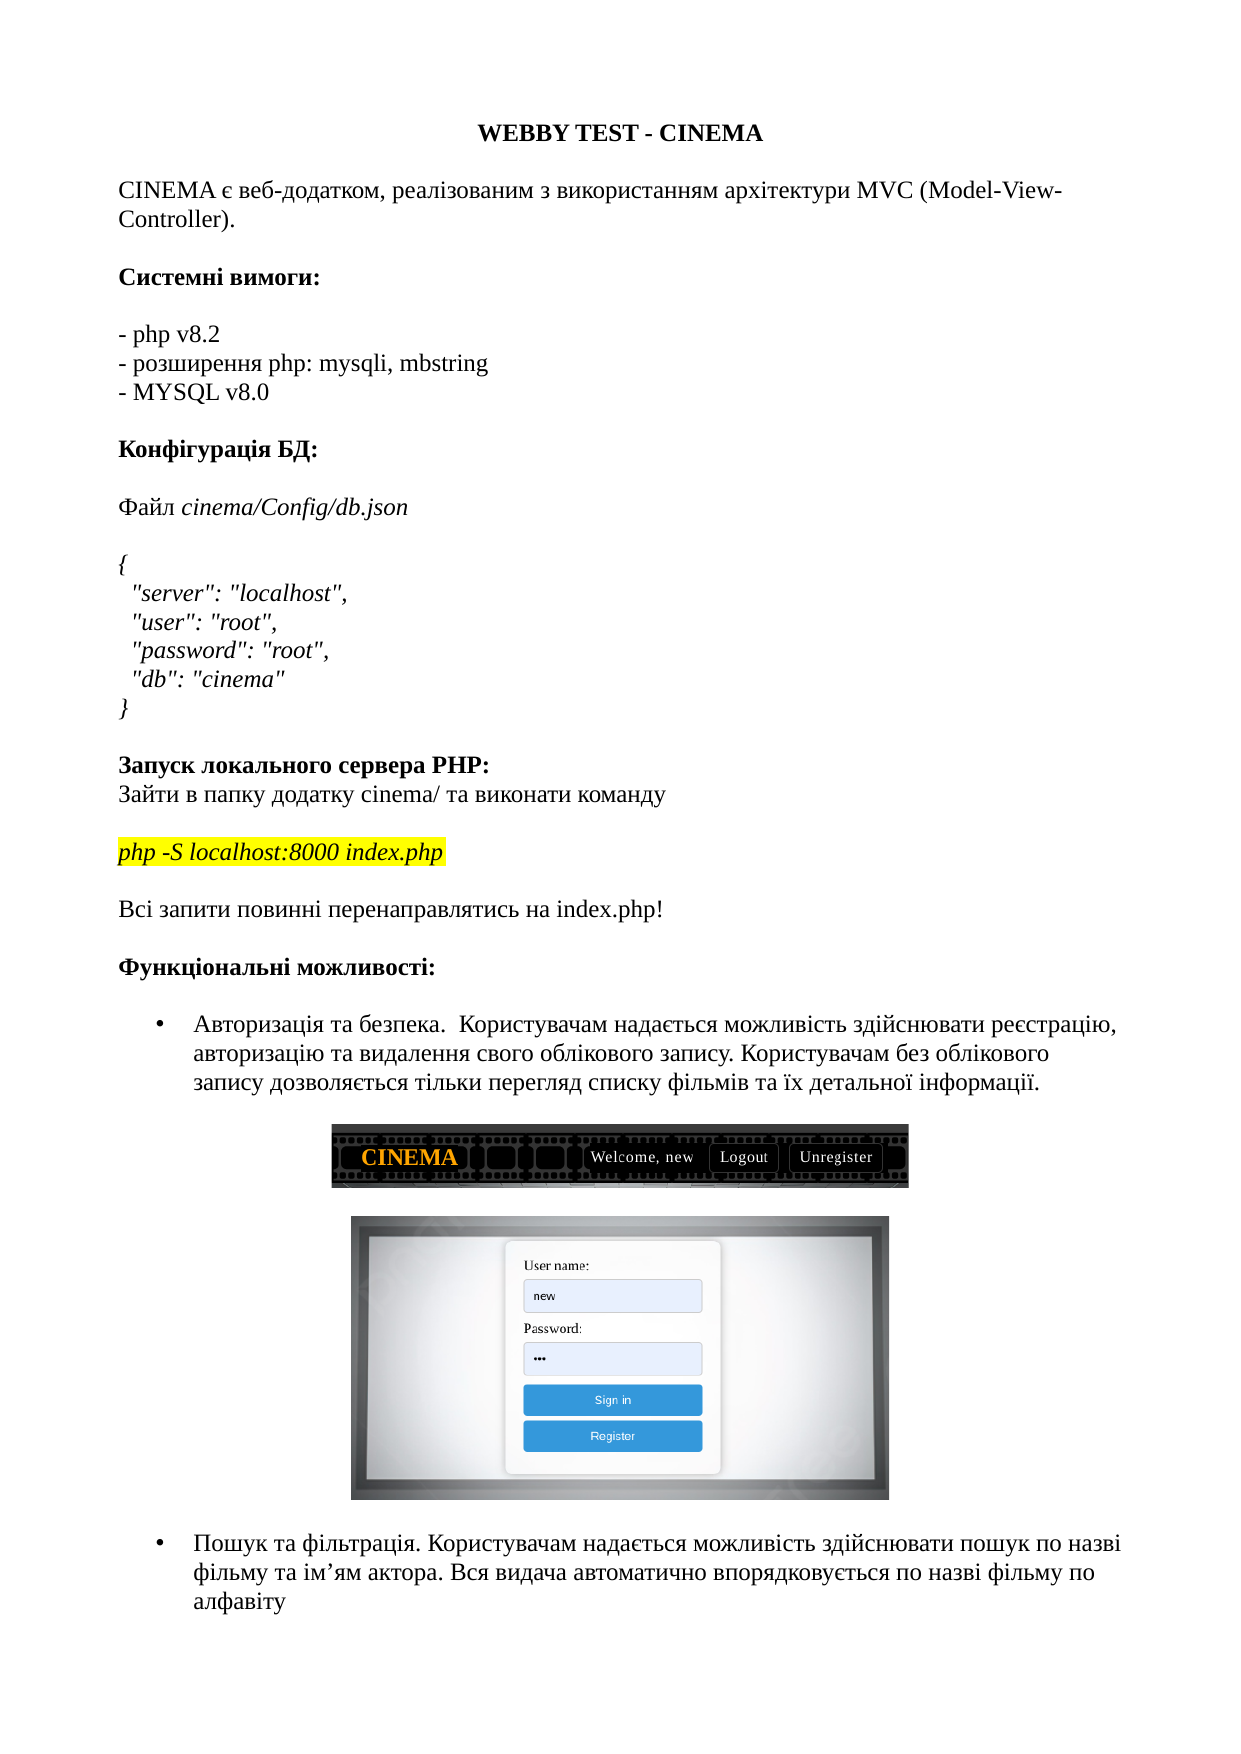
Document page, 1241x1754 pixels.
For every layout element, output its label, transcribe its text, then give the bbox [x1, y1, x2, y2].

text "user": "root", [118, 607, 1122, 636]
list Пошук та фільтрація. Користувачам надається можливість здійснювати пошук по назві фільму та ім’ям актора. Вся видача автоматично впорядковується по назві фільму по алфавіту [156, 1528, 1122, 1614]
text php -S localhost:8000 index.php [118, 837, 1122, 866]
text "server": "localhost", [118, 578, 1122, 607]
text } [118, 693, 1122, 722]
text { [118, 549, 1122, 578]
text Файл cinema/Config/db.json [118, 492, 1122, 521]
list Авторизація та безпека. Користувачам надається можливість здійснювати реєстрацію, авторизацію та видалення свого облікового запису. Користувачам без облікового запису дозволяється тільки перегляд списку фільмів та їх детальної інформації. [156, 1009, 1122, 1096]
text - розширення php: mysqli, mbstring [118, 348, 1122, 377]
picture [331, 1124, 909, 1188]
text Конфігурація БД: [118, 434, 1122, 463]
text WEBBY TEST - CINEMA [118, 118, 1122, 147]
picture [351, 1216, 890, 1500]
text CINEMA є веб-додатком, реалізованим з використанням архітектури MVC (Model-View-Controller). [118, 176, 1122, 233]
text Всі запити повинні перенаправлятись на index.php! [118, 894, 1122, 923]
text - MYSQL v8.0 [118, 377, 1122, 406]
text Системні вимоги: [118, 262, 1122, 291]
text Запуск локального сервера PHP: [118, 751, 1122, 779]
text "password": "root", [118, 636, 1122, 664]
text Зайти в папку додатку cinema/ та виконати команду [118, 779, 1122, 808]
text "db": "cinema" [118, 664, 1122, 693]
text Функціональні можливості: [118, 952, 1122, 981]
text - php v8.2 [118, 319, 1122, 348]
